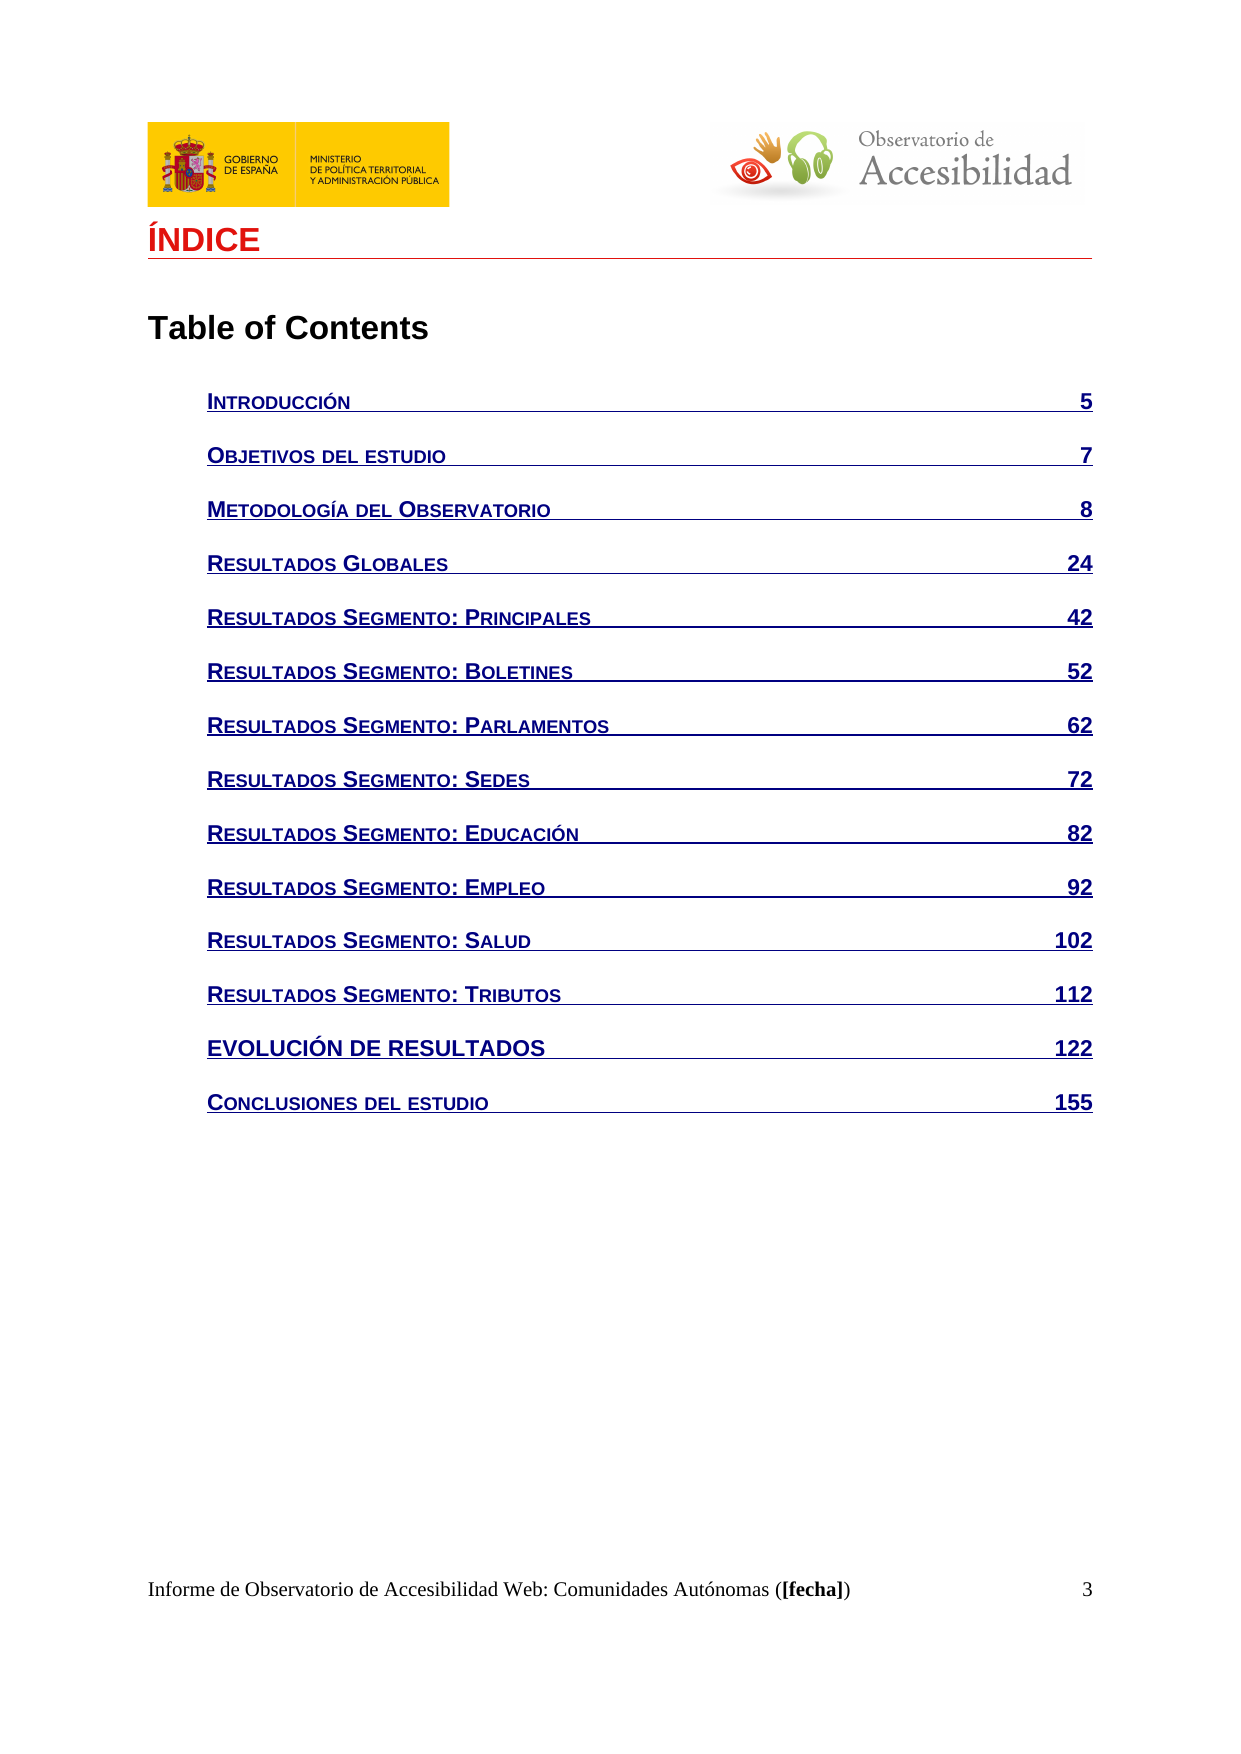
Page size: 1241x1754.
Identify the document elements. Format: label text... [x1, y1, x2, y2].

text Conclusiones del estudio 155 [207, 1089, 1092, 1112]
text Resultados Segmento: Principales 42 [207, 604, 1092, 626]
text EVOLUCIÓN DE RESULTADOS 122 [207, 1035, 1092, 1058]
subtitle Table of Contents [148, 308, 1092, 347]
text Índice [148, 220, 1092, 258]
picture [710, 122, 1086, 205]
text Introducción 5 [207, 388, 1092, 411]
text Resultados Globales 24 [207, 550, 1092, 573]
text Resultados Segmento: Tributos 112 [207, 981, 1092, 1004]
text Objetivos del estudio 7 [207, 442, 1092, 465]
text Metodología del Observatorio 8 [207, 496, 1092, 519]
text Resultados Segmento: Sedes 72 [207, 766, 1092, 788]
text Resultados Segmento: Educación 82 [207, 819, 1092, 842]
text Resultados Segmento: Salud 102 [207, 927, 1092, 950]
text Resultados Segmento: Boletines 52 [207, 658, 1092, 680]
picture [147, 122, 450, 207]
text Resultados Segmento: Parlamentos 62 [207, 712, 1092, 734]
text Resultados Segmento: Empleo 92 [207, 873, 1092, 896]
